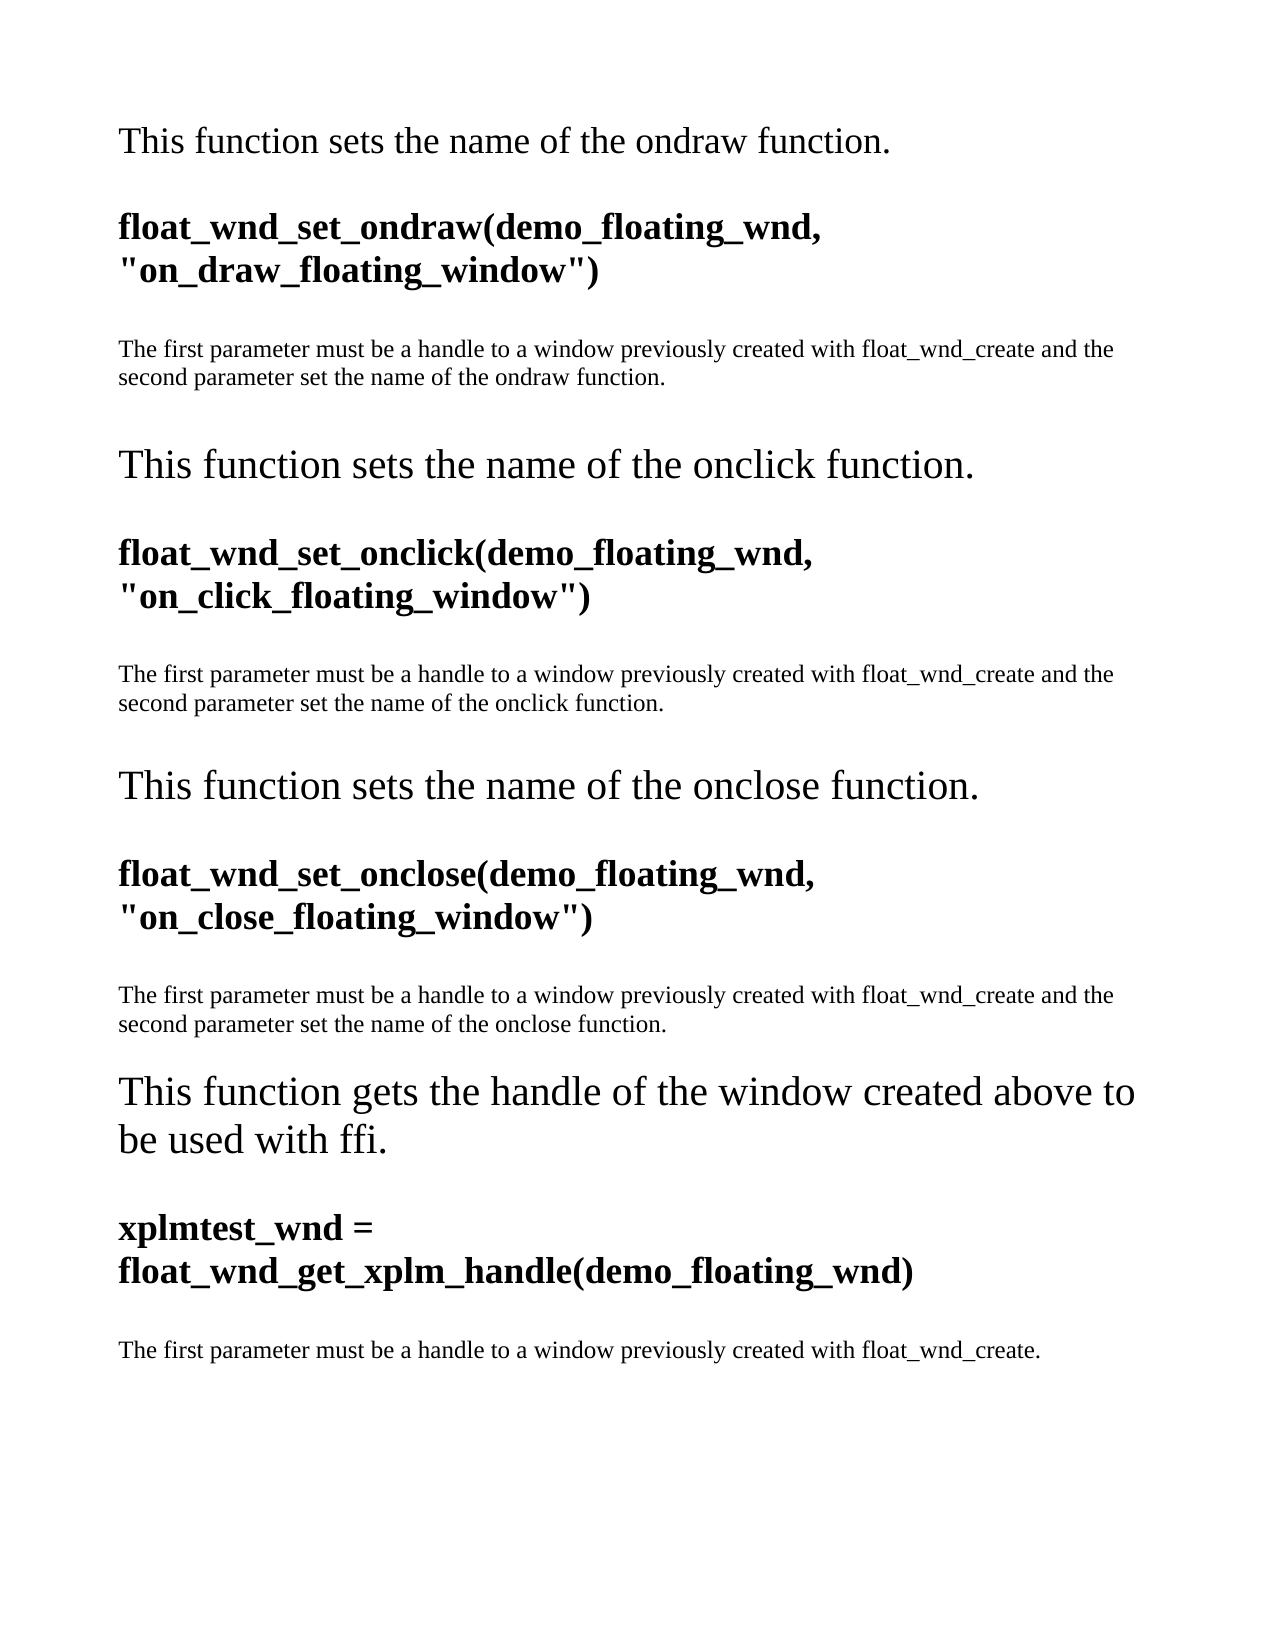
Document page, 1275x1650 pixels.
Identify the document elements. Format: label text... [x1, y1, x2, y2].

text float_wnd_set_onclick(demo_floating_wnd, "on_click_floating_window") [118, 530, 1157, 616]
text This function sets the name of the onclose function. [118, 760, 1157, 808]
text float_wnd_set_ondraw(demo_floating_wnd, "on_draw_floating_window") [118, 204, 1157, 291]
text second parameter set the name of the onclose function. [118, 1009, 1157, 1038]
text float_wnd_set_onclose(demo_floating_wnd, "on_close_floating_window") [118, 851, 1157, 937]
text The first parameter must be a handle to a window previously created with float_wnd_create. [118, 1335, 1157, 1364]
text xplmtest_wnd = float_wnd_get_xplm_handle(demo_floating_wnd) [118, 1206, 1157, 1292]
text second parameter set the name of the ondraw function. [118, 362, 1157, 391]
text The first parameter must be a handle to a window previously created with float_wnd_create and the [118, 981, 1157, 1009]
text The first parameter must be a handle to a window previously created with float_wnd_create and the [118, 659, 1157, 688]
text The first parameter must be a handle to a window previously created with float_wnd_create and the [118, 334, 1157, 362]
text This function sets the name of the ondraw function. [118, 118, 1157, 161]
text This function sets the name of the onclick function. [118, 439, 1157, 487]
text This function gets the handle of the window created above to be used with ffi. [118, 1067, 1157, 1163]
text second parameter set the name of the onclick function. [118, 688, 1157, 717]
